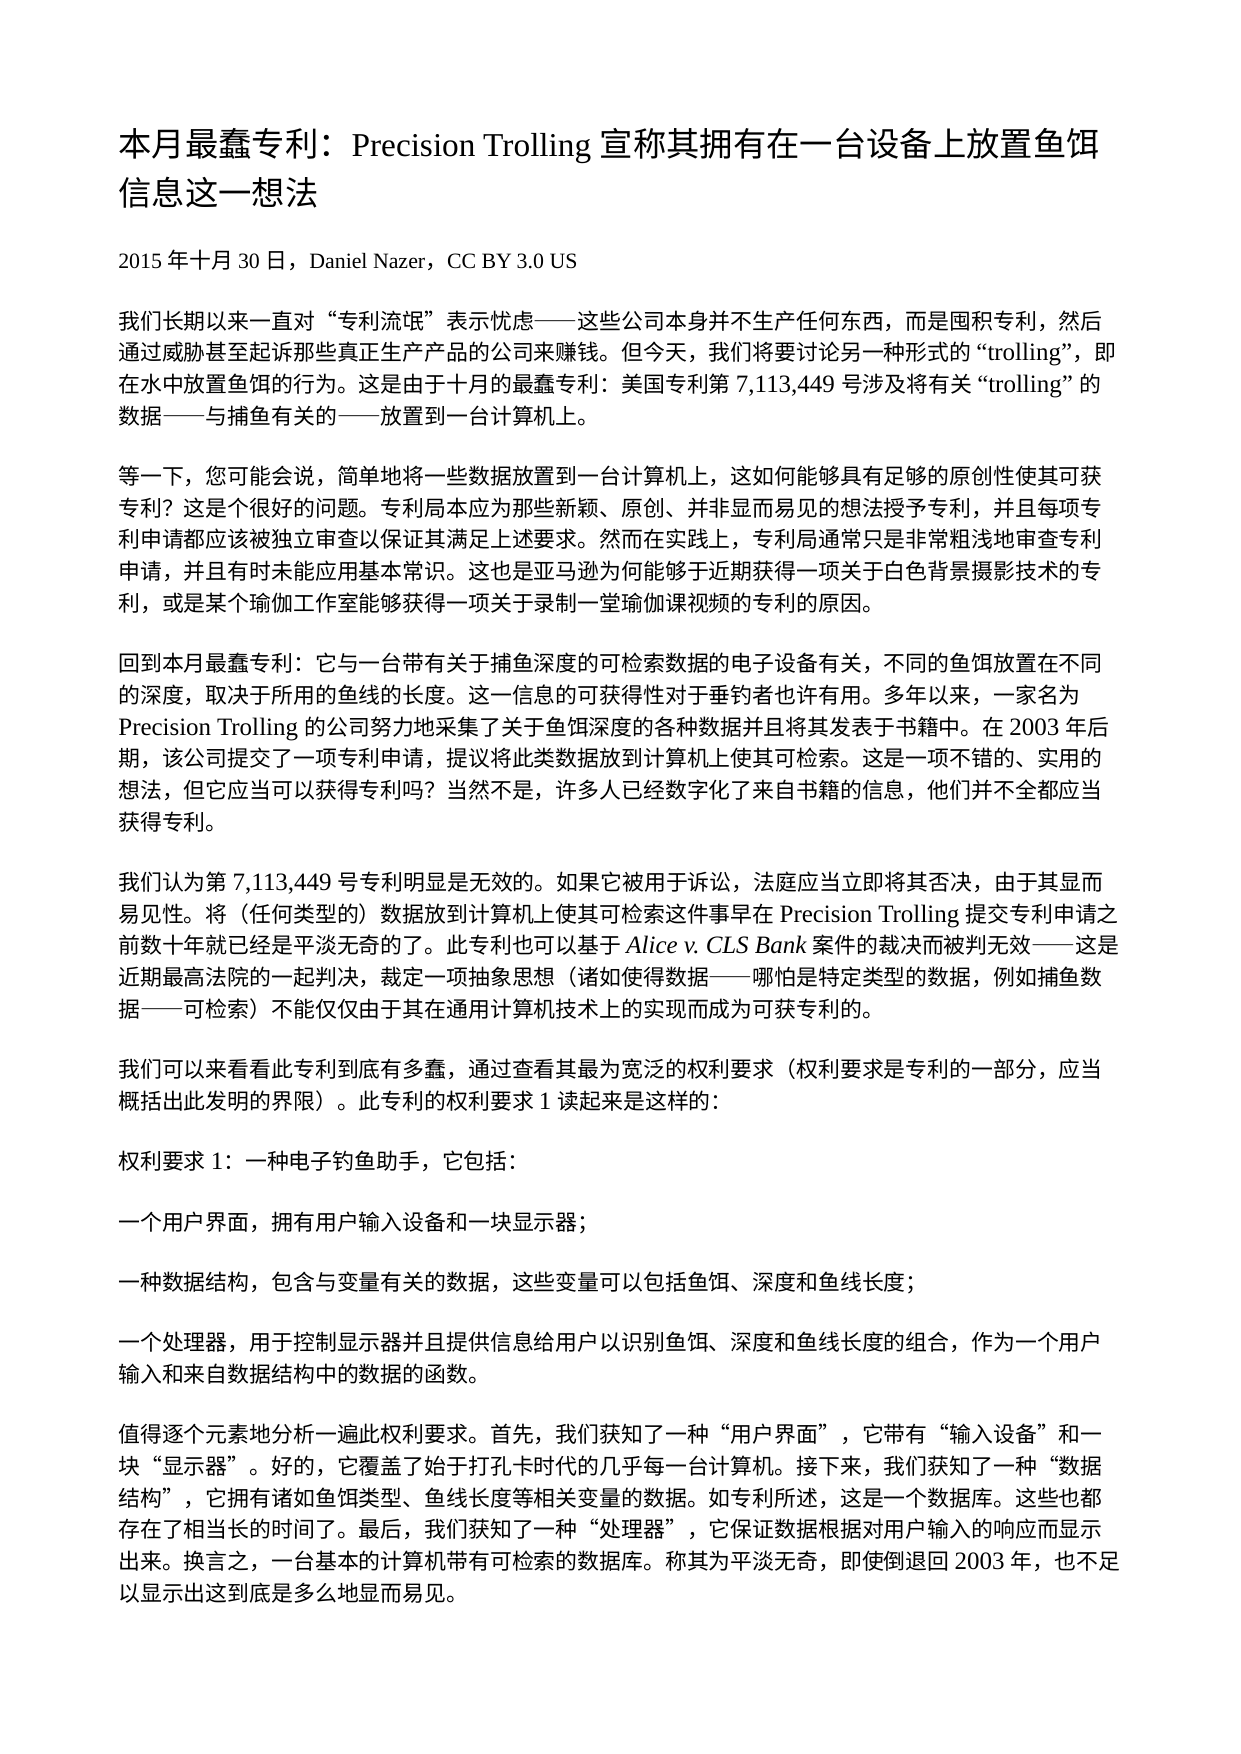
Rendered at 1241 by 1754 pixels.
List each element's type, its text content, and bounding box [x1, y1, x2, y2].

text 我们长期以来一直对“专利流氓”表示忧虑——这些公司本身并不生产任何东西，而是囤积专利，然后通过威胁甚至起诉那些真正生产产品的公司来赚钱。但今天，我们将要讨论另一种形式的 “trolling”，即在水中放置鱼饵的行为。这是由于十月的最蠢专利：美国专利第 7,113,449 号涉及将有关 “trolling” 的数据——与捕鱼有关的——放置到一台计算机上。 [118, 304, 1122, 430]
text 值得逐个元素地分析一遍此权利要求。首先，我们获知了一种“用户界面”，它带有“输入设备”和一块“显示器”。好的，它覆盖了始于打孔卡时代的几乎每一台计算机。接下来，我们获知了一种“数据结构”，它拥有诸如鱼饵类型、鱼线长度等相关变量的数据。如专利所述，这是一个数据库。这些也都存在了相当长的时间了。最后，我们获知了一种“处理器”，它保证数据根据对用户输入的响应而显示出来。换言之，一台基本的计算机带有可检索的数据库。称其为平淡无奇，即使倒退回 2003 年，也不足以显示出这到底是多么地显而易见。 [118, 1417, 1122, 1607]
text 一个处理器，用于控制显示器并且提供信息给用户以识别鱼饵、深度和鱼线长度的组合，作为一个用户输入和来自数据结构中的数据的函数。 [118, 1325, 1122, 1389]
text 一种数据结构，包含与变量有关的数据，这些变量可以包括鱼饵、深度和鱼线长度； [118, 1265, 1122, 1297]
text 权利要求 1：一种电子钓鱼助手，它包括： [118, 1144, 1122, 1176]
text 我们认为第 7,113,449 号专利明显是无效的。如果它被用于诉讼，法庭应当立即将其否决，由于其显而易见性。将（任何类型的）数据放到计算机上使其可检索这件事早在 Precision Trolling 提交专利申请之前数十年就已经是平淡无奇的了。此专利也可以基于 Alice v. CLS Bank 案件的裁决而被判无效——这是近期最高法院的一起判决，裁定一项抽象思想（诸如使得数据——哪怕是特定类型的数据，例如捕鱼数据——可检索）不能仅仅由于其在通用计算机技术上的实现而成为可获专利的。 [118, 865, 1122, 1023]
text 2015 年十月 30 日，Daniel Nazer，CC BY 3.0 US [118, 243, 1122, 275]
text 回到本月最蠢专利：它与一台带有关于捕鱼深度的可检索数据的电子设备有关，不同的鱼饵放置在不同的深度，取决于所用的鱼线的长度。这一信息的可获得性对于垂钓者也许有用。多年以来，一家名为 Precision Trolling 的公司努力地采集了关于鱼饵深度的各种数据并且将其发表于书籍中。在 2003 年后期，该公司提交了一项专利申请，提议将此类数据放到计算机上使其可检索。这是一项不错的、实用的想法，但它应当可以获得专利吗？当然不是，许多人已经数字化了来自书籍的信息，他们并不全都应当获得专利。 [118, 646, 1122, 836]
text 一个用户界面，拥有用户输入设备和一块显示器； [118, 1204, 1122, 1236]
text 等一下，您可能会说，简单地将一些数据放置到一台计算机上，这如何能够具有足够的原创性使其可获专利？这是个很好的问题。专利局本应为那些新颖、原创、并非显而易见的想法授予专利，并且每项专利申请都应该被独立审查以保证其满足上述要求。然而在实践上，专利局通常只是非常粗浅地审查专利申请，并且有时未能应用基本常识。这也是亚马逊为何能够于近期获得一项关于白色背景摄影技术的专利，或是某个瑜伽工作室能够获得一项关于录制一堂瑜伽课视频的专利的原因。 [118, 459, 1122, 617]
text 本月最蠢专利：Precision Trolling 宣称其拥有在一台设备上放置鱼饵信息这一想法 [118, 118, 1122, 214]
text 我们可以来看看此专利到底有多蠢，通过查看其最为宽泛的权利要求（权利要求是专利的一部分，应当概括出此发明的界限）。此专利的权利要求 1 读起来是这样的： [118, 1052, 1122, 1115]
